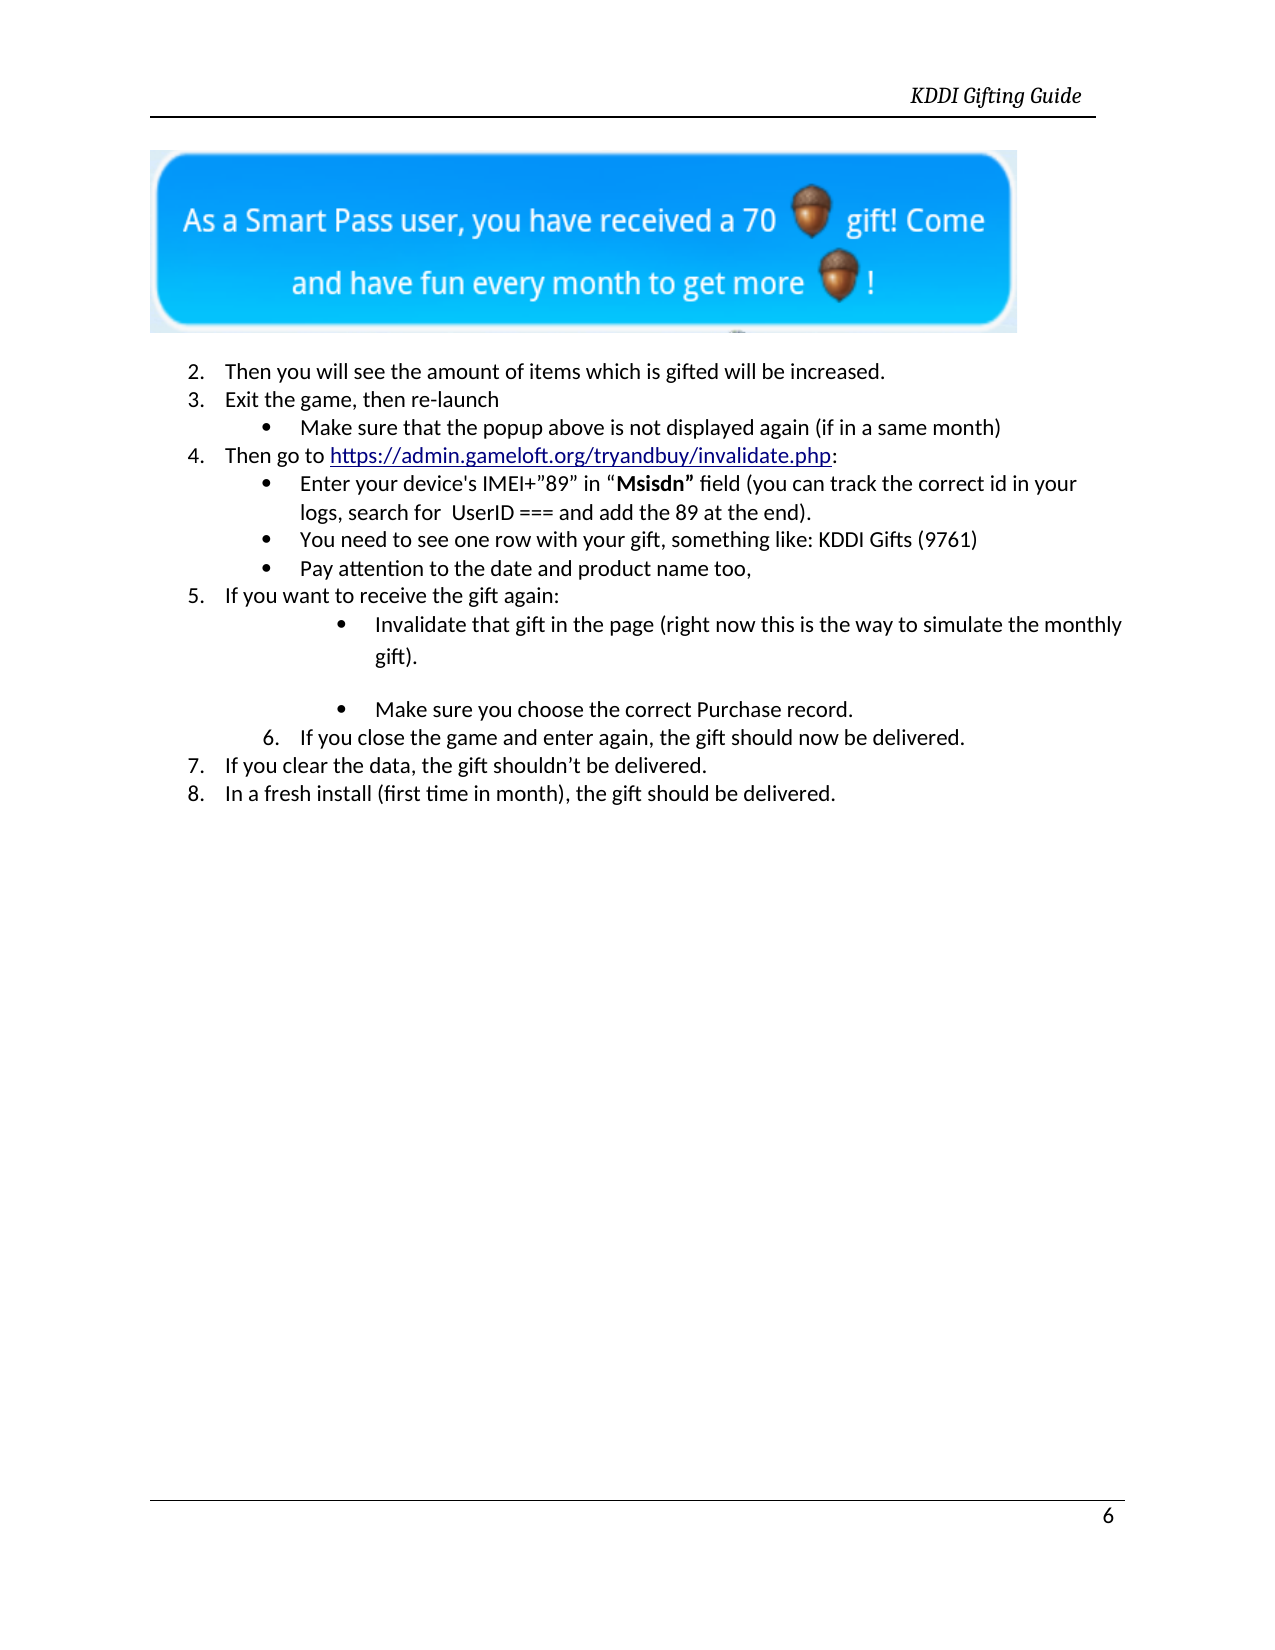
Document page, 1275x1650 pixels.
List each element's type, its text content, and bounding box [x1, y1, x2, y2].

list Then go to https://admin.gameloft.org/tryandbuy/invalidate.php: [187, 442, 1125, 469]
list Enter your device's IMEI+”89” in “Msisdn” field (you can track the correct id in your logs, search for UserID === and add the 89 at the end). [262, 469, 1125, 526]
list Invalidate that gift in the page (right now this is the way to simulate the monthly gift). [337, 610, 1125, 670]
list If you close the game and enter again, the gift should now be delivered. [262, 723, 1125, 751]
list Make sure you choose the correct Purchase record. [337, 695, 1125, 723]
list If you clear the data, the gift shouldn’t be delivered. [187, 751, 1125, 779]
list Exit the game, then re-launch [187, 386, 1125, 413]
list In a fresh install (first time in month), the gift should be delivered. [187, 779, 1125, 807]
list If you want to receive the gift again: [187, 582, 1125, 610]
list Make sure that the popup above is not displayed again (if in a same month) [262, 413, 1125, 442]
list You need to see one row with your gift, something like: KDDI Gifts (9761) [262, 526, 1125, 554]
list Pay attention to the date and product name too, [262, 554, 1125, 582]
list Then you will see the amount of items which is gifted will be increased. [187, 357, 1125, 386]
